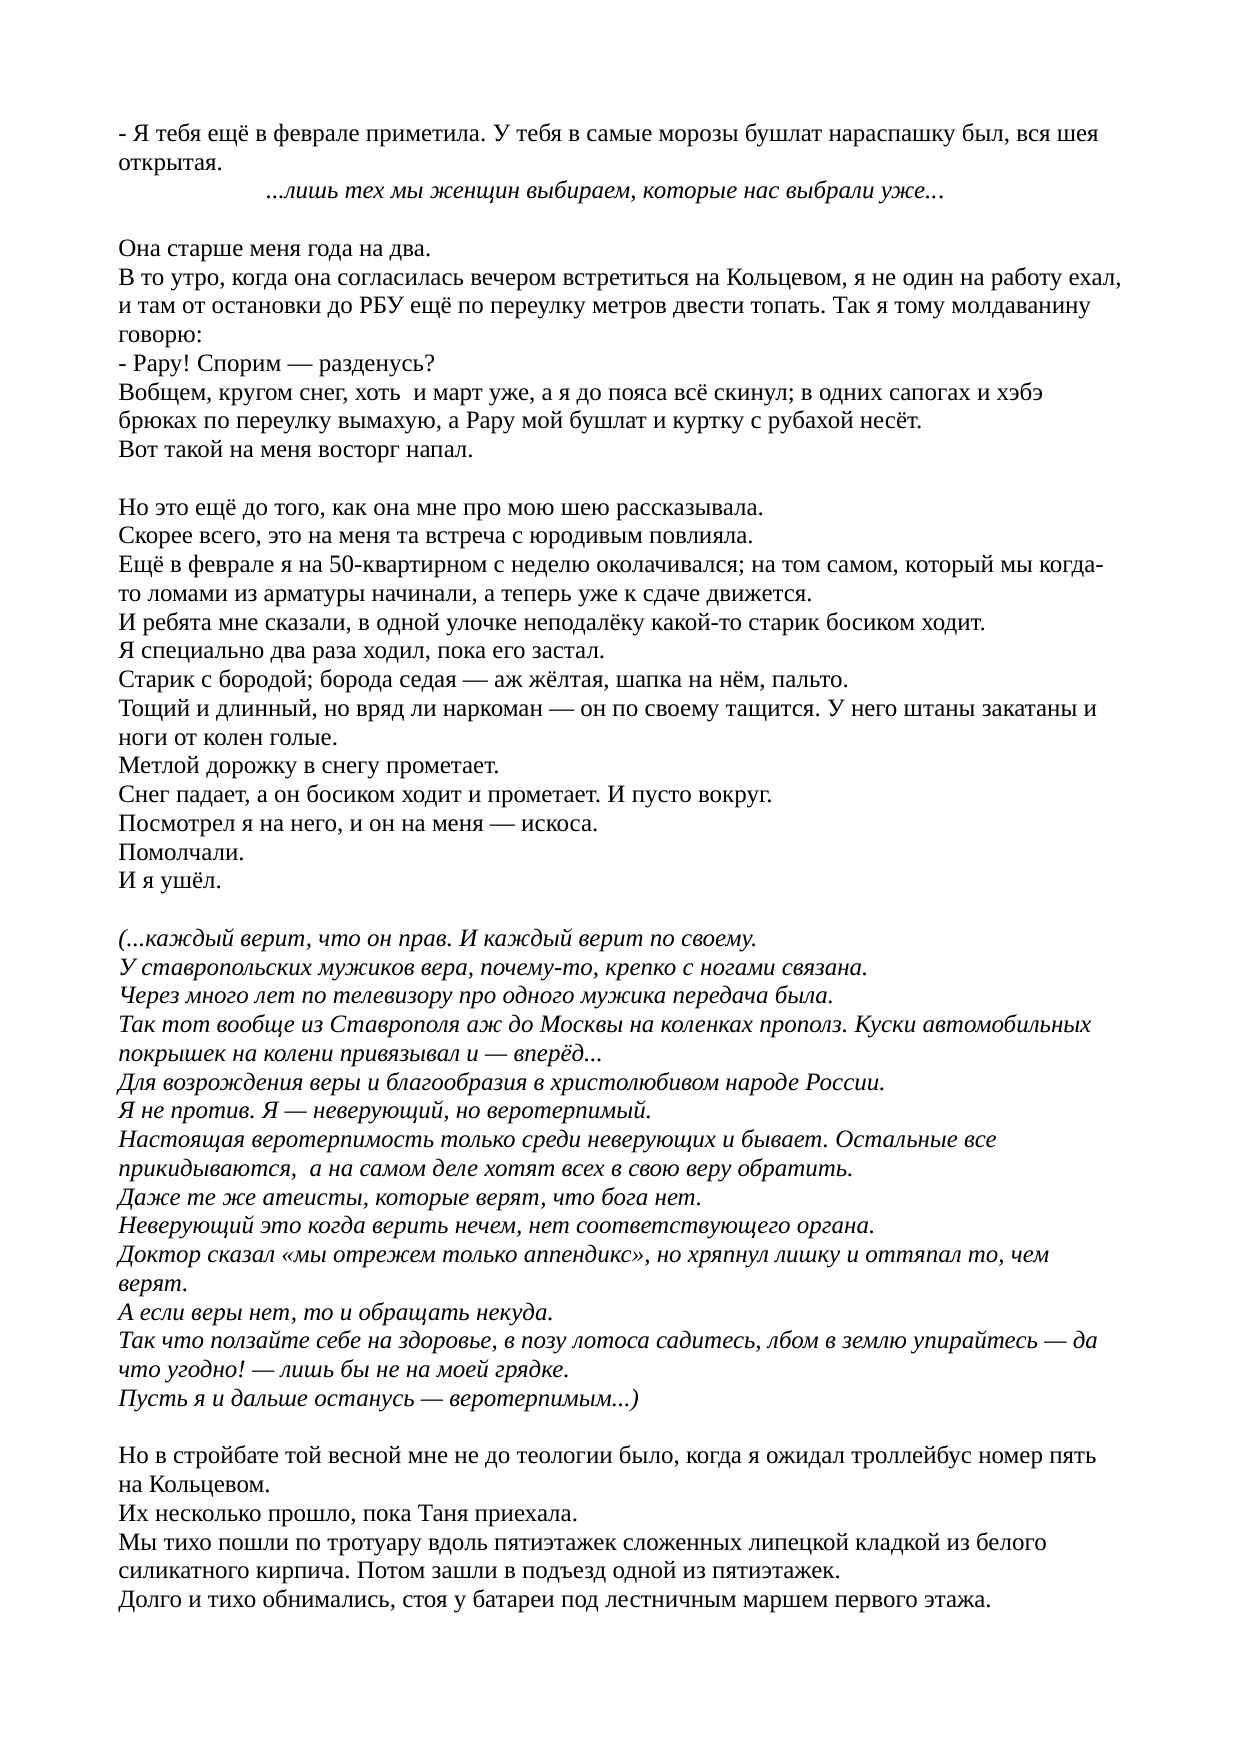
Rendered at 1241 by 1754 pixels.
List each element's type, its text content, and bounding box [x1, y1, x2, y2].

text Для возрождения веры и благообразия в христолюбивом народе России. [118, 1067, 1122, 1096]
text Даже те же атеисты, которые верят, что бога нет. [118, 1182, 1122, 1211]
text Но в стройбате той весной мне не до теологии было, когда я ожидал троллейбус номер пять на Кольцевом. [118, 1441, 1122, 1498]
text Я специально два раза ходил, пока его застал. [118, 636, 1122, 664]
text Через много лет по телевизору про одного мужика передача была. [118, 981, 1122, 1009]
text Вот такой на меня восторг напал. [118, 434, 1122, 463]
text Их несколько прошло, пока Таня приехала. [118, 1498, 1122, 1527]
text И ребята мне сказали, в одной улочке неподалёку какой-то старик босиком ходит. [118, 607, 1122, 636]
text Ещё в феврале я на 50-квартирном с неделю околачивался; на том самом, который мы когда-то ломами из арматуры начинали, а теперь уже к сдаче движется. [118, 549, 1122, 607]
text Так тот вообще из Ставрополя аж до Москвы на коленках прополз. Куски автомобильных покрышек на колени привязывал и — вперёд... [118, 1009, 1122, 1067]
text - Рару! Спорим — разденусь? [118, 348, 1122, 377]
text В то утро, когда она согласилась вечером встретиться на Кольцевом, я не один на работу ехал, и там от остановки до РБУ ещё по переулку метров двести топать. Так я тому молдаванину говорю: [118, 262, 1122, 348]
text А если веры нет, то и обращать некуда. [118, 1297, 1122, 1326]
text Долго и тихо обнимались, стоя у батареи под лестничным маршем первого этажа. [118, 1584, 1122, 1613]
text Пусть я и дальше останусь — веротерпимым...) [118, 1383, 1122, 1412]
text Мы тихо пошли по тротуару вдоль пятиэтажек сложенных липецкой кладкой из белого силикатного кирпича. Потом зашли в подъезд одной из пятиэтажек. [118, 1527, 1122, 1584]
text У ставропольских мужиков вера, почему-то, крепко с ногами связана. [118, 952, 1122, 981]
text Снег падает, а он босиком ходит и прометает. И пусто вокруг. [118, 779, 1122, 808]
text ...лишь тех мы женщин выбираем, которые нас выбрали уже... [118, 176, 1122, 204]
text Она старше меня года на два. [118, 233, 1122, 262]
text Так что ползайте себе на здоровье, в позу лотоса садитесь, лбом в землю упирайтесь — да что угодно! — лишь бы не на моей грядке. [118, 1326, 1122, 1383]
text Посмотрел я на него, и он на меня — искоса. [118, 808, 1122, 837]
text Тощий и длинный, но вряд ли наркоман — он по своему тащится. У него штаны закатаны и ноги от колен голые. [118, 693, 1122, 751]
text Помолчали. [118, 837, 1122, 866]
text Настоящая веротерпимость только среди неверующих и бывает. Остальные все прикидываются, а на самом деле хотят всех в свою веру обратить. [118, 1124, 1122, 1182]
text Вобщем, кругом снег, хоть и март уже, а я до пояса всё скинул; в одних сапогах и хэбэ брюках по переулку вымахую, а Рару мой бушлат и куртку с рубахой несёт. [118, 377, 1122, 434]
text И я ушёл. [118, 866, 1122, 894]
text Но это ещё до того, как она мне про мою шею рассказывала. [118, 492, 1122, 521]
text Старик с бородой; борода седая — аж жёлтая, шапка на нём, пальто. [118, 664, 1122, 693]
text Метлой дорожку в снегу прометает. [118, 751, 1122, 779]
text (...каждый верит, что он прав. И каждый верит по своему. [118, 923, 1122, 952]
text Неверующий это когда верить нечем, нет соответствующего органа. [118, 1211, 1122, 1239]
text Я не против. Я — неверующий, но веротерпимый. [118, 1096, 1122, 1124]
text Скорее всего, это на меня та встреча с юродивым повлияла. [118, 521, 1122, 549]
text Доктор сказал «мы отрежем только аппендикс», но хряпнул лишку и оттяпал то, чем верят. [118, 1239, 1122, 1297]
text - Я тебя ещё в феврале приметила. У тебя в самые морозы бушлат нараспашку был, вся шея открытая. [118, 118, 1122, 176]
